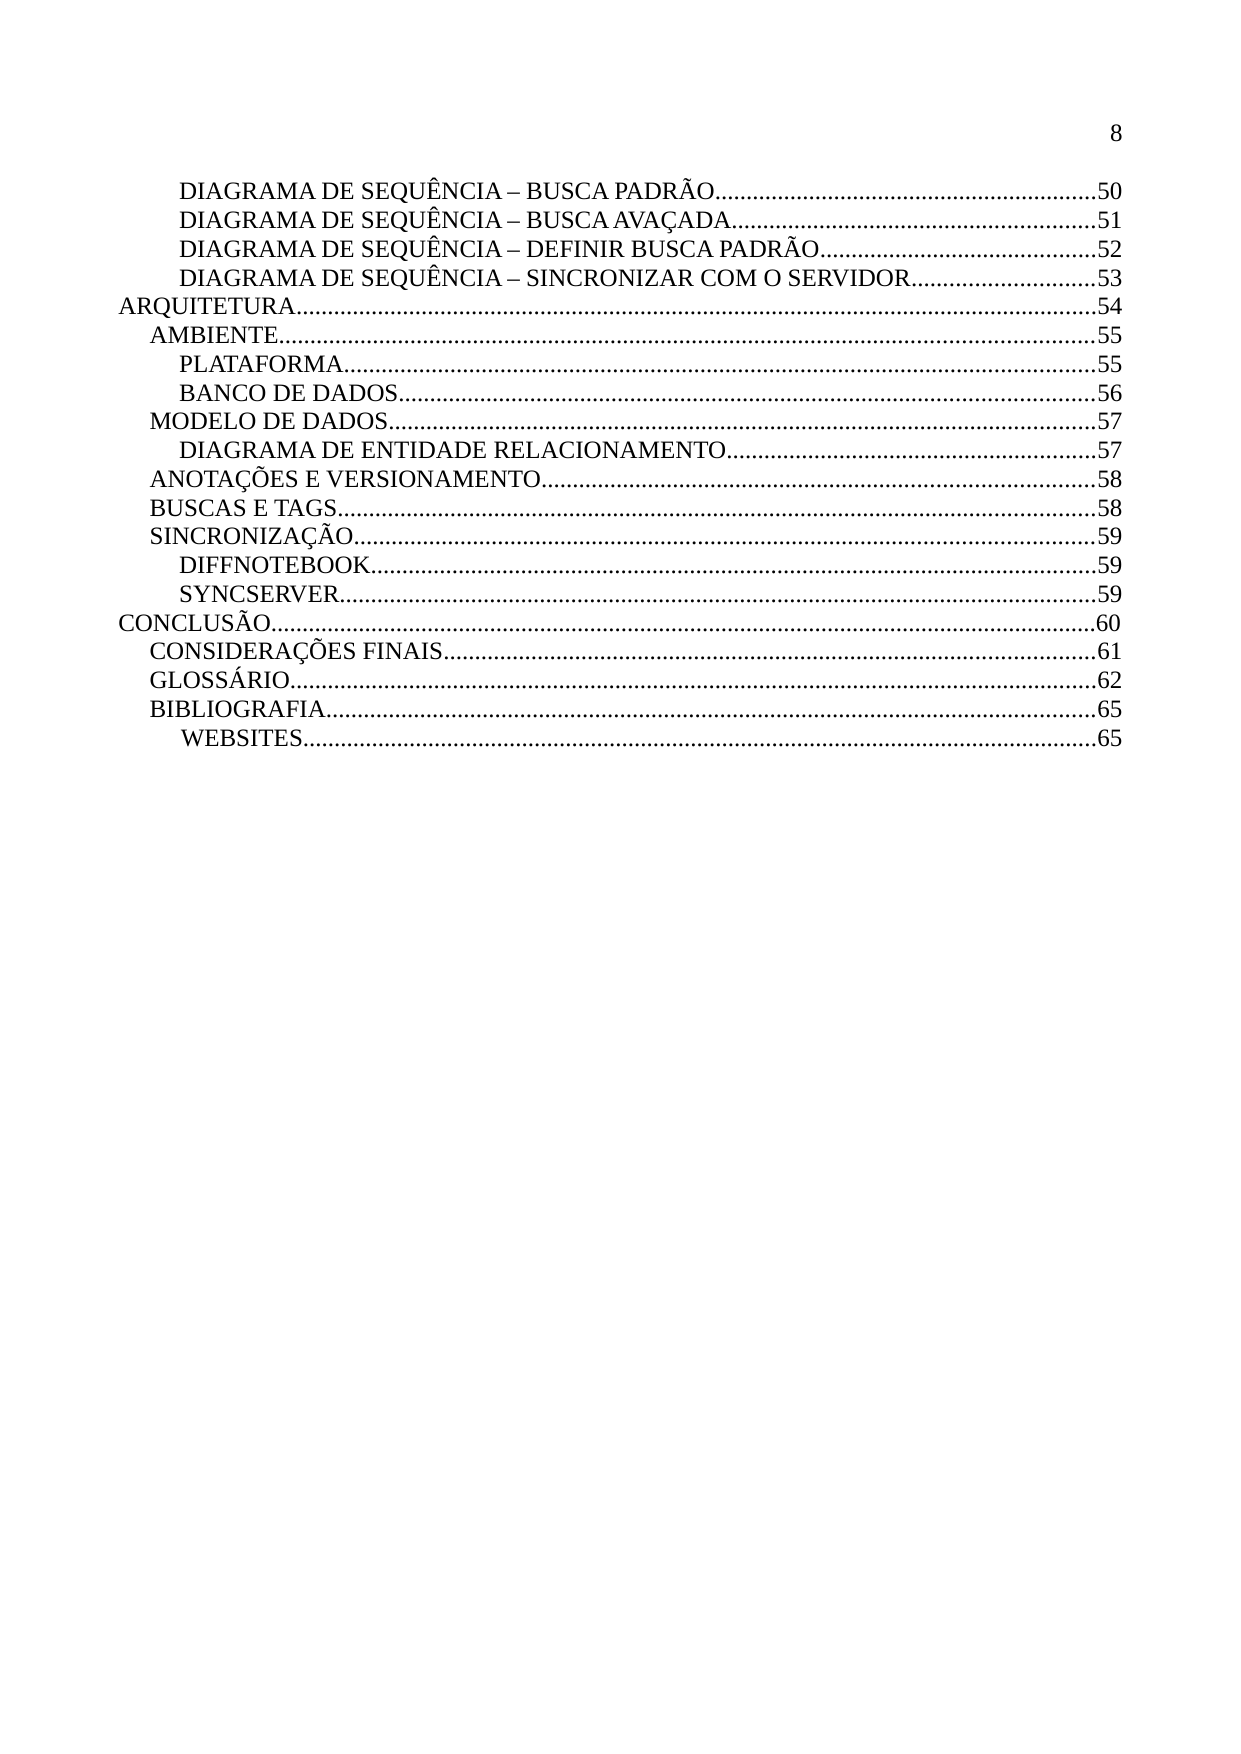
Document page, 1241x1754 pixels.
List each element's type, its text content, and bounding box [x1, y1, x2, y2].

text DIFFNOTEBOOK 59 [148, 550, 1122, 579]
text PLATAFORMA 55 [148, 349, 1122, 378]
text DIAGRAMA DE SEQUÊNCIA – DEFINIR BUSCA PADRÃO 52 [148, 234, 1122, 263]
text WEBSITES 65 [118, 723, 1122, 751]
text DIAGRAMA DE SEQUÊNCIA – SINCRONIZAR COM O SERVIDOR 53 [148, 263, 1122, 291]
text DIAGRAMA DE SEQUÊNCIA – BUSCA PADRÃO 50 [148, 176, 1122, 205]
text MODELO DE DADOS 57 [118, 406, 1122, 435]
text CONCLUSÃO....................................................................................................................................60 [118, 608, 1122, 636]
text AMBIENTE 55 [118, 320, 1122, 349]
text DIAGRAMA DE ENTIDADE RELACIONAMENTO 57 [148, 435, 1122, 464]
text SYNCSERVER 59 [148, 579, 1122, 608]
text CONSIDERAÇÕES FINAIS 61 [118, 636, 1122, 665]
text ANOTAÇÕES E VERSIONAMENTO 58 [118, 464, 1122, 493]
text BUSCAS E TAGS 58 [118, 493, 1122, 521]
text BIBLIOGRAFIA 65 [118, 694, 1122, 723]
text DIAGRAMA DE SEQUÊNCIA – BUSCA AVAÇADA 51 [148, 205, 1122, 234]
text BANCO DE DADOS 56 [148, 378, 1122, 406]
text SINCRONIZAÇÃO 59 [118, 521, 1122, 550]
text ARQUITETURA 54 [118, 291, 1122, 320]
text GLOSSÁRIO 62 [118, 665, 1122, 694]
